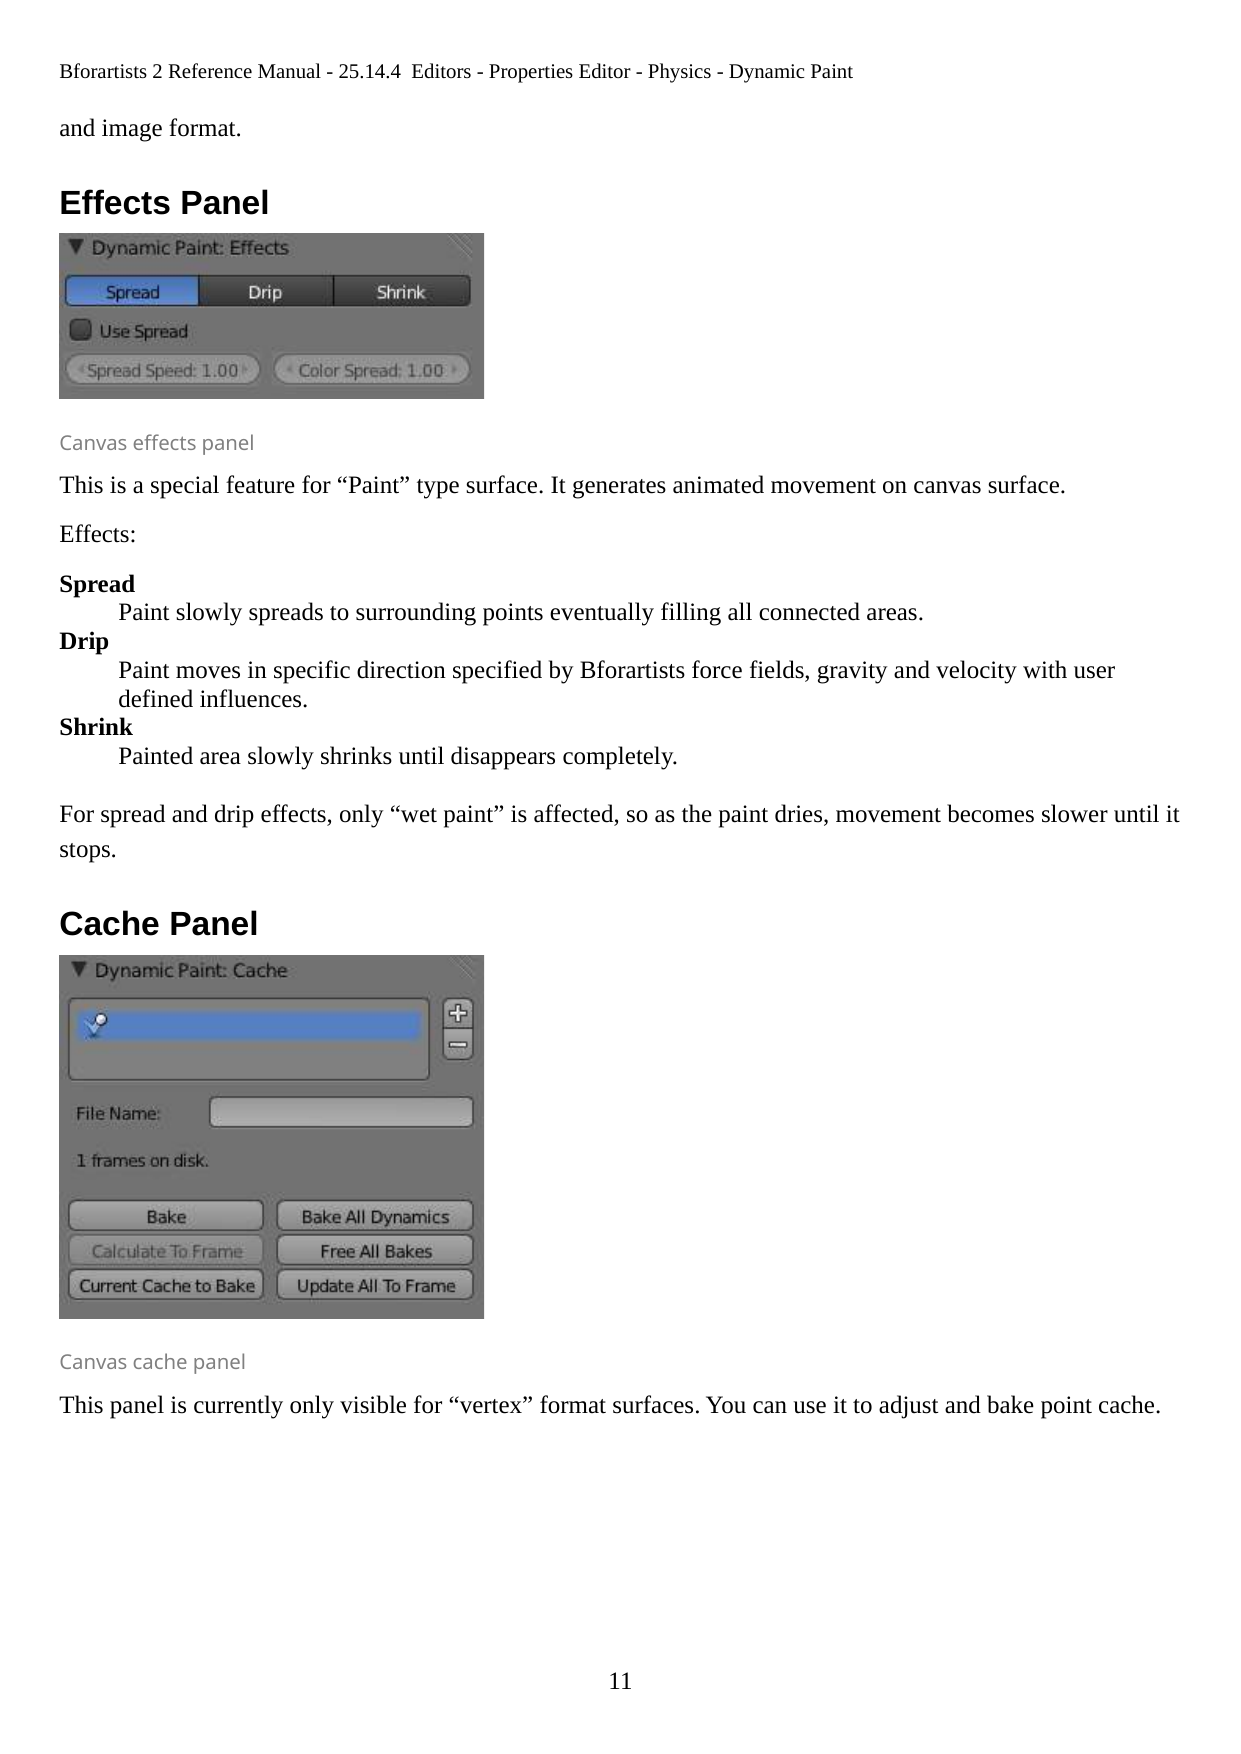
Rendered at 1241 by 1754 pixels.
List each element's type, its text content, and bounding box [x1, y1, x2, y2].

list Painted area slowly shrinks until disappears completely. [118, 741, 1181, 770]
subtitle Drip [59, 626, 1181, 655]
text Canvas effects panel [59, 425, 1181, 456]
text For spread and drip effects, only “wet paint” is affected, so as the paint dries, movement becomes slower until it stops. [59, 799, 1181, 863]
subtitle Effects Panel [59, 182, 1181, 221]
picture [59, 233, 485, 399]
list Paint moves in specific direction specified by Bforartists force fields, gravity and velocity with user defined influences. [118, 655, 1181, 712]
text This is a special feature for “Paint” type surface. It generates animated movement on canvas surface. [59, 471, 1181, 499]
text This panel is currently only visible for “vertex” format surfaces. You can use it to adjust and bake point cache. [59, 1390, 1181, 1419]
text and image format. [59, 113, 1181, 141]
list Paint slowly spreads to surrounding points eventually filling all connected areas. [118, 597, 1181, 626]
subtitle Cache Panel [59, 904, 1181, 942]
subtitle Spread [59, 569, 1181, 597]
subtitle Shrink [59, 712, 1181, 741]
text Effects: [59, 519, 1181, 548]
text Canvas cache panel [59, 1344, 1181, 1376]
picture [59, 955, 485, 1319]
